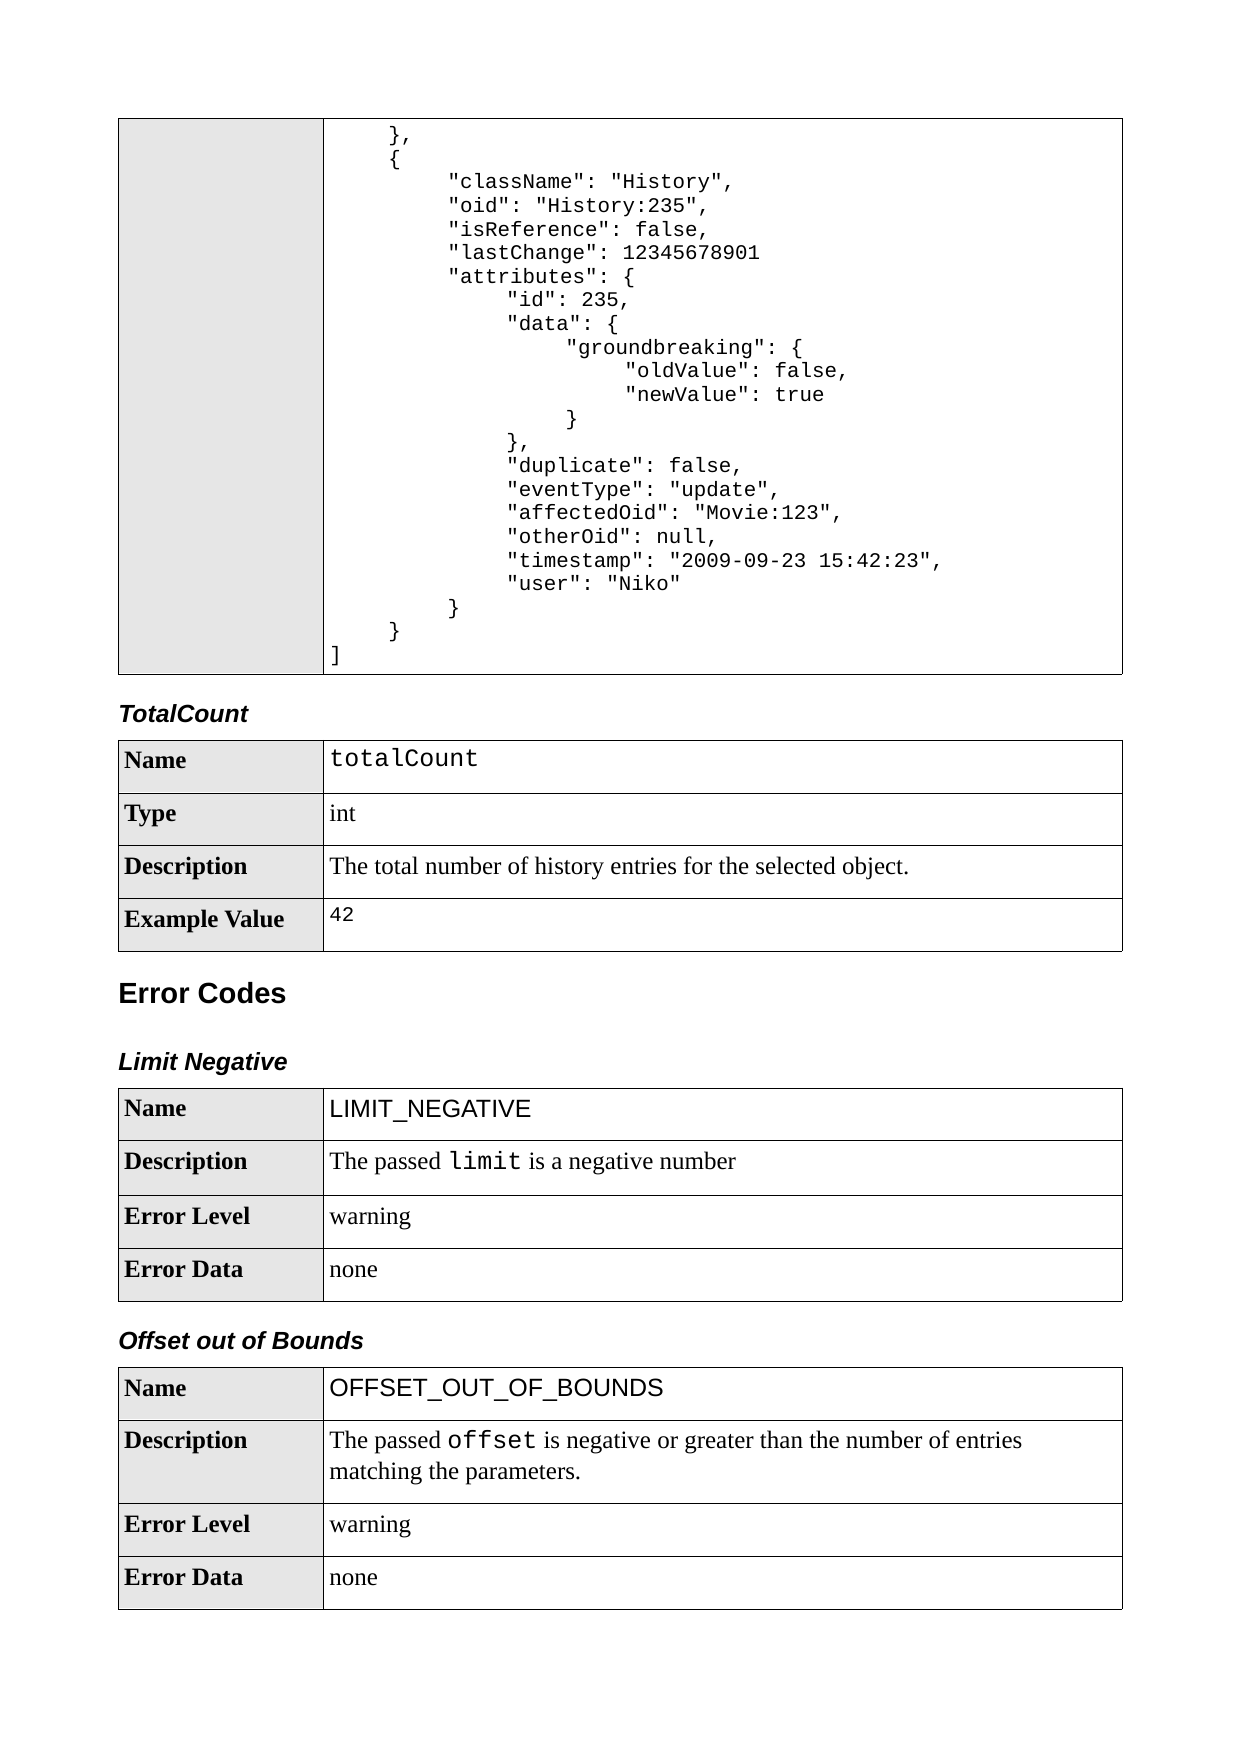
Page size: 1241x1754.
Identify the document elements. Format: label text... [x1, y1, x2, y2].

table_cell none [324, 1249, 1122, 1301]
table_cell The passed offset is negative or greater than the number of entries matching the parameters. [324, 1421, 1122, 1503]
table_cell warning [324, 1504, 1122, 1556]
table_cell Description [119, 1421, 323, 1503]
text Limit Negative [118, 1047, 1122, 1075]
table_cell The total number of history entries for the selected object. [324, 846, 1122, 898]
table_cell The passed limit is a negative number [324, 1141, 1122, 1195]
table_header Name [119, 1368, 323, 1419]
table_cell none [324, 1557, 1122, 1608]
table_cell Example Value [119, 899, 323, 951]
table_header Name [119, 741, 323, 792]
table_cell int [324, 794, 1122, 845]
text Offset out of Bounds [118, 1326, 1122, 1354]
text TotalCount [118, 699, 1122, 727]
text Error Codes [118, 976, 1122, 1009]
table_cell Description [119, 846, 323, 898]
table_cell Error Level [119, 1504, 323, 1556]
table_header LIMIT_NEGATIVE [324, 1089, 1122, 1140]
table_cell Error Level [119, 1196, 323, 1248]
table_cell [119, 119, 323, 673]
table_header totalCount [324, 741, 1122, 792]
table_cell }, { "className": "History", "oid": "History:235", "isReference": false, "lastChange": 12345678901 "attributes": { "id": 235, "data": { "groundbreaking": { "oldValue": false, "newValue": true } }, "duplicate": false, "eventType": "update", "affectedOid": "Movie:123", "otherOid": null, "timestamp": "2009-09-23 15:42:23", "user": "Niko" } } ] [324, 119, 1122, 673]
table_cell 42 [324, 899, 1122, 951]
table_cell Error Data [119, 1249, 323, 1301]
table_header Name [119, 1089, 323, 1140]
table_cell warning [324, 1196, 1122, 1248]
table_cell Error Data [119, 1557, 323, 1608]
table_cell Description [119, 1141, 323, 1195]
table_header OFFSET_OUT_OF_BOUNDS [324, 1368, 1122, 1419]
table_cell Type [119, 794, 323, 845]
